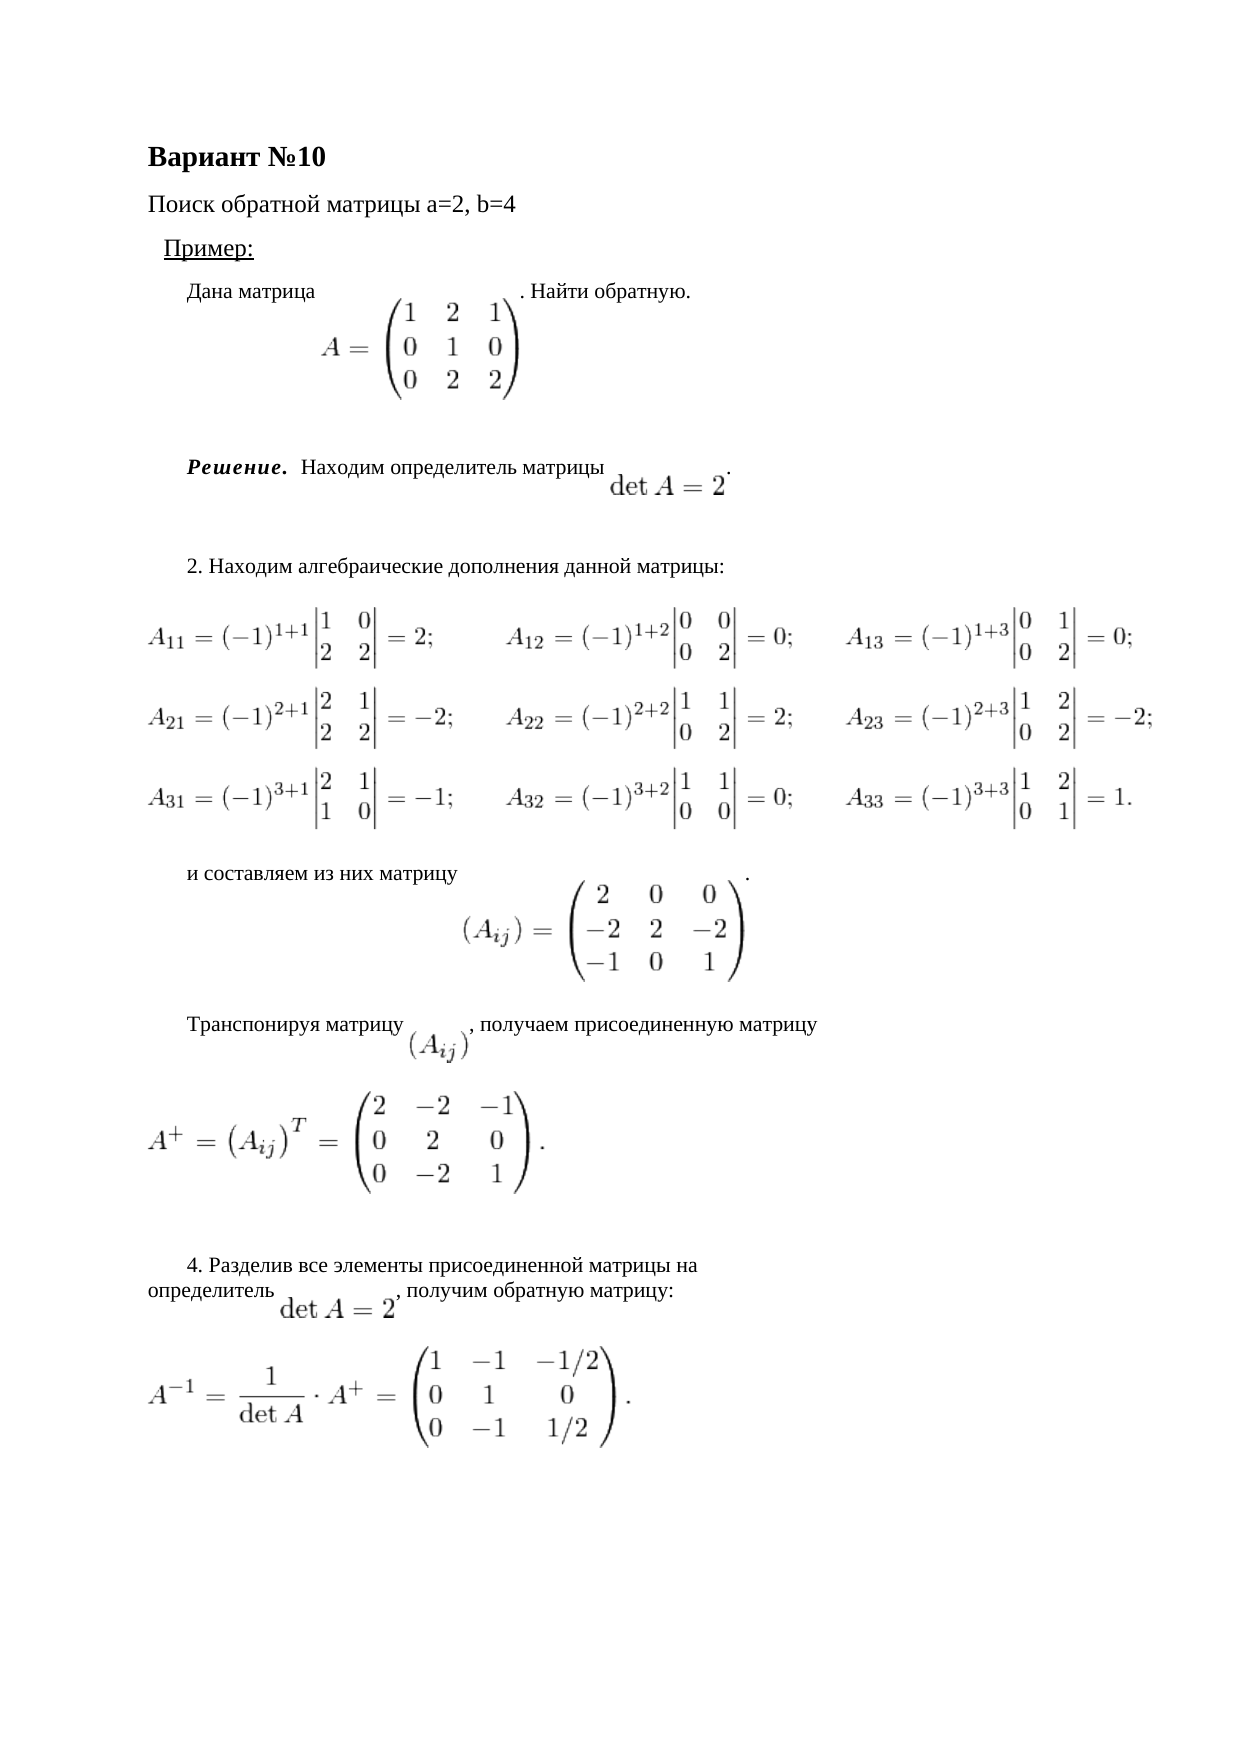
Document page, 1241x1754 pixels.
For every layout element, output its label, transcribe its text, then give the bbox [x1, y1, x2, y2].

text Вариант №10 [148, 139, 1152, 172]
text Пример: [163, 233, 1136, 262]
text 4. Разделив все элементы присоединенной матрицы на определитель , получим обратную матрицу: [148, 1247, 1152, 1318]
text Поиск обратной матрицы a=2, b=4 [148, 189, 1152, 218]
text и составляем из них матрицу . [148, 860, 1152, 982]
text 2. Находим алгебраические дополнения данной матрицы: [148, 548, 1152, 578]
text Транспонируя матрицу , получаем присоединенную матрицу [148, 1011, 1152, 1063]
text Решение. Находим определитель матрицы . [148, 454, 1152, 494]
text Дана матрица . Найти обратную. [148, 278, 1152, 400]
